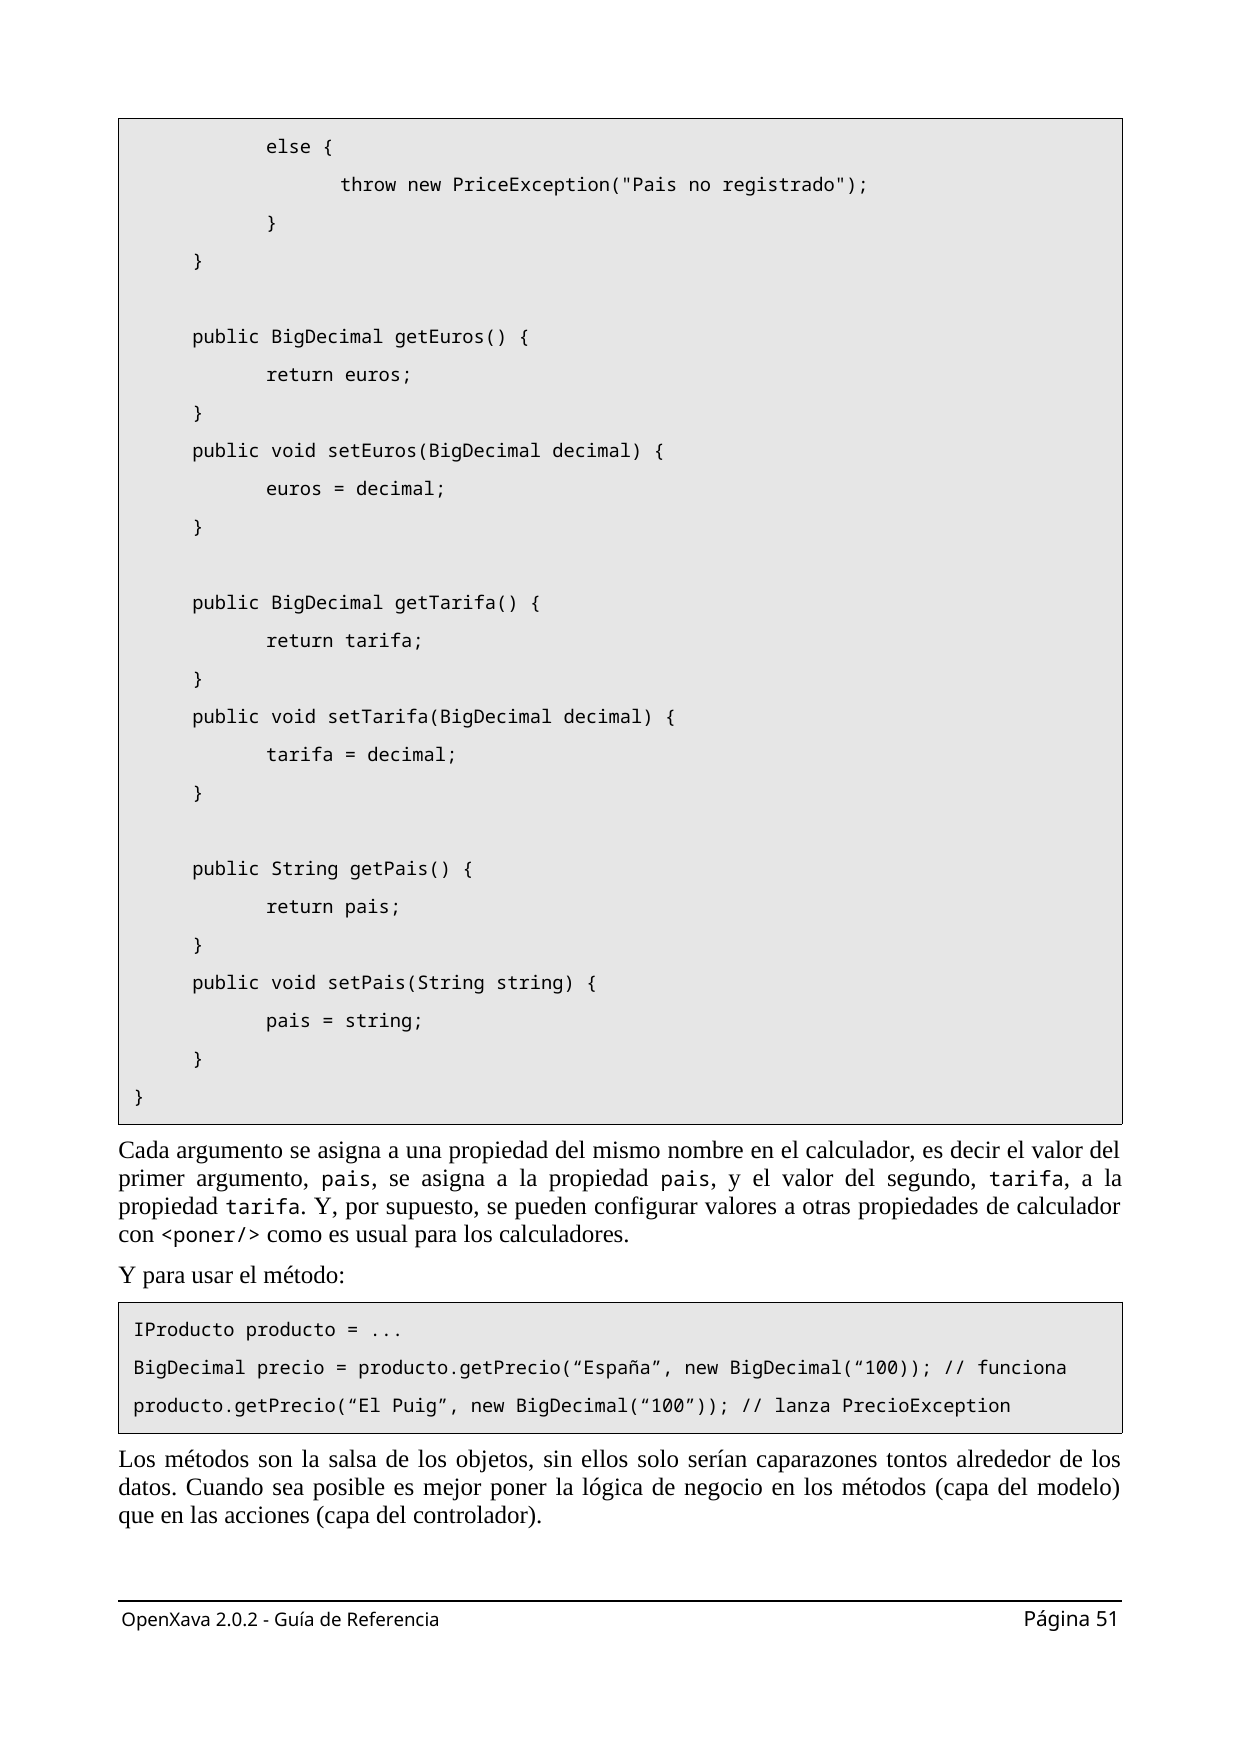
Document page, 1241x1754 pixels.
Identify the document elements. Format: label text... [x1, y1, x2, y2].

text Los métodos son la salsa de los objetos, sin ellos solo serían caparazones tontos alrededor de los datos. Cuando sea posible es mejor poner la lógica de negocio en los métodos (capa del modelo) que en las acciones (capa del controlador). [118, 1445, 1122, 1528]
text producto.getPrecio(“El Puig”, new BigDecimal(“100”)); // lanza PrecioException [119, 1378, 1122, 1433]
text Y para usar el método: [118, 1261, 1122, 1289]
text } [119, 650, 1122, 688]
text public BigDecimal getEuros() { [119, 308, 1122, 346]
text } [119, 764, 1122, 802]
text } [119, 917, 1122, 954]
text } [119, 1069, 1122, 1124]
text } [119, 384, 1122, 422]
text throw new PriceException("Pais no registrado"); [119, 156, 1122, 194]
text return pais; [119, 878, 1122, 917]
text BigDecimal precio = producto.getPrecio(“España”, new BigDecimal(“100)); // funciona [119, 1339, 1122, 1378]
text euros = decimal; [119, 460, 1122, 498]
text tarifa = decimal; [119, 726, 1122, 764]
text public String getPais() { [119, 841, 1122, 878]
text Cada argumento se asigna a una propiedad del mismo nombre en el calculador, es decir el valor del primer argumento, pais, se asigna a la propiedad pais, y el valor del segundo, tarifa, a la propiedad tarifa. Y, por supuesto, se pueden configurar valores a otras propiedades de calculador con <poner/> como es usual para los calculadores. [118, 1136, 1122, 1249]
text public void setPais(String string) { [119, 954, 1122, 993]
text else { [119, 119, 1122, 156]
text } [119, 1031, 1122, 1069]
text IProducto producto = ... [119, 1303, 1122, 1339]
text public void setEuros(BigDecimal decimal) { [119, 422, 1122, 460]
text public void setTarifa(BigDecimal decimal) { [119, 688, 1122, 726]
text return euros; [119, 346, 1122, 384]
text public BigDecimal getTarifa() { [119, 574, 1122, 612]
text } [119, 194, 1122, 232]
text } [119, 232, 1122, 270]
text return tarifa; [119, 612, 1122, 650]
text pais = string; [119, 993, 1122, 1031]
text } [119, 498, 1122, 536]
